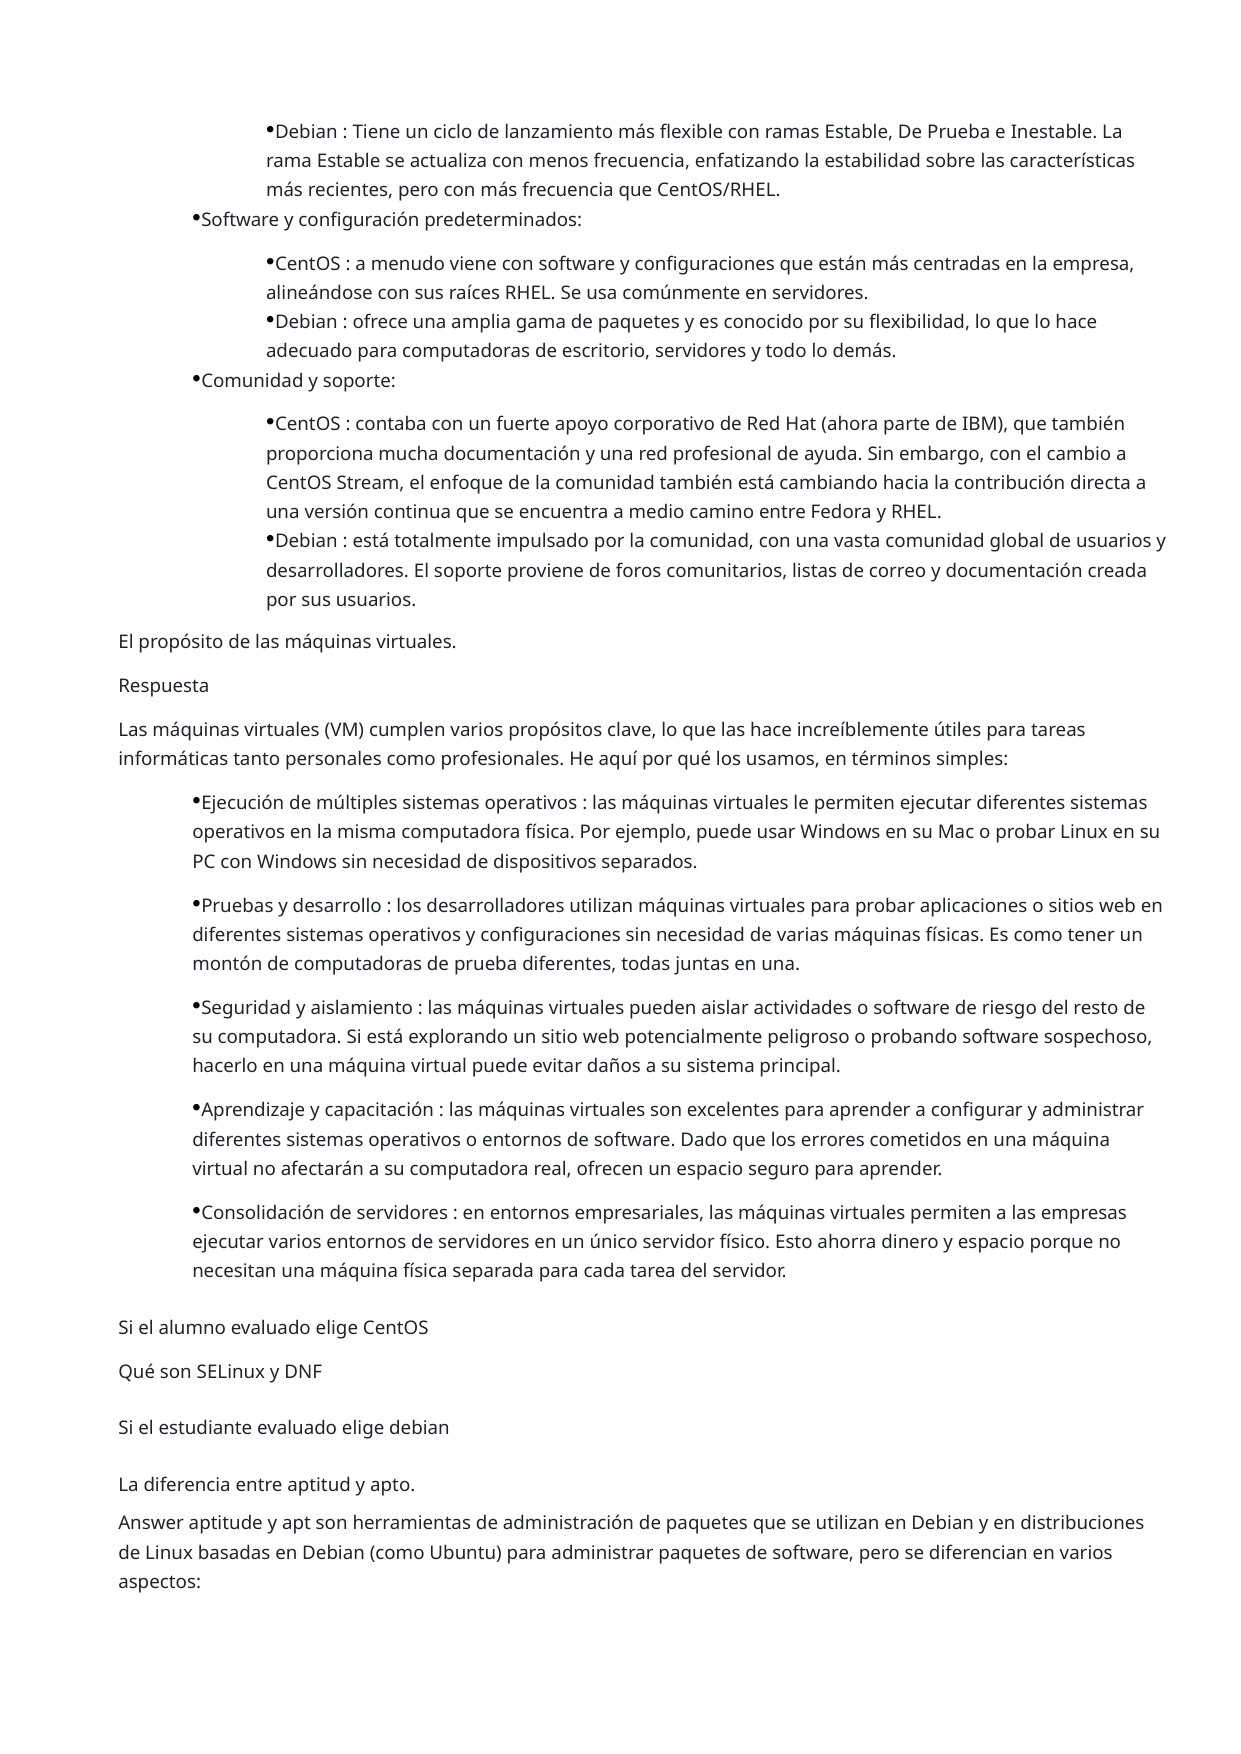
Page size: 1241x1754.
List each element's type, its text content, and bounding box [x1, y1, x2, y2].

list Pruebas y desarrollo : los desarrolladores utilizan máquinas virtuales para probar aplicaciones o sitios web en diferentes sistemas operativos y configuraciones sin necesidad de varias máquinas físicas. Es como tener un montón de computadoras de prueba diferentes, todas juntas en una. [118, 892, 1168, 976]
list Debian : está totalmente impulsado por la comunidad, con una vasta comunidad global de usuarios y desarrolladores. El soporte proviene de foros comunitarios, listas de correo y documentación creada por sus usuarios. [118, 528, 1168, 612]
list Ejecución de múltiples sistemas operativos : las máquinas virtuales le permiten ejecutar diferentes sistemas operativos en la misma computadora física. Por ejemplo, puede usar Windows en su Mac o probar Linux en su PC con Windows sin necesidad de dispositivos separados. [118, 789, 1168, 873]
text Las máquinas virtuales (VM) cumplen varios propósitos clave, lo que las hace increíblemente útiles para tareas informáticas tanto personales como profesionales. He aquí por qué los usamos, en términos simples: [118, 716, 1168, 771]
subtitle Si el estudiante evaluado elige debian [118, 1415, 1168, 1440]
list CentOS : a menudo viene con software y configuraciones que están más centradas en la empresa, alineándose con sus raíces RHEL. Se usa comúnmente en servidores. [118, 250, 1168, 304]
list Consolidación de servidores : en entornos empresariales, las máquinas virtuales permiten a las empresas ejecutar varios entornos de servidores en un único servidor físico. Esto ahorra dinero y espacio porque no necesitan una máquina física separada para cada tarea del servidor. [118, 1199, 1168, 1283]
text Answer aptitude y apt son herramientas de administración de paquetes que se utilizan en Debian y en distribuciones de Linux basadas en Debian (como Ubuntu) para administrar paquetes de software, pero se diferencian en varios aspectos: [118, 1510, 1168, 1594]
list Debian : ofrece una amplia gama de paquetes y es conocido por su flexibilidad, lo que lo hace adecuado para computadoras de escritorio, servidores y todo lo demás. [118, 308, 1168, 363]
subtitle El propósito de las máquinas virtuales. [118, 628, 1168, 654]
text Respuesta [118, 672, 1168, 698]
subtitle Si el alumno evaluado elige CentOS [118, 1314, 1168, 1339]
list Seguridad y aislamiento : las máquinas virtuales pueden aislar actividades o software de riesgo del resto de su computadora. Si está explorando un sitio web potencialmente peligroso o probando software sospechoso, hacerlo en una máquina virtual puede evitar daños a su sistema principal. [118, 994, 1168, 1078]
list Debian : Tiene un ciclo de lanzamiento más flexible con ramas Estable, De Prueba e Inestable. La rama Estable se actualiza con menos frecuencia, enfatizando la estabilidad sobre las características más recientes, pero con más frecuencia que CentOS/RHEL. [118, 118, 1168, 202]
text Qué son SELinux y DNF [118, 1358, 1168, 1384]
list Comunidad y soporte: [118, 367, 1168, 392]
subtitle La diferencia entre aptitud y apto. [118, 1472, 1168, 1497]
list CentOS : contaba con un fuerte apoyo corporativo de Red Hat (ahora parte de IBM), que también proporciona mucha documentación y una red profesional de ayuda. Sin embargo, con el cambio a CentOS Stream, el enfoque de la comunidad también está cambiando hacia la contribución directa a una versión continua que se encuentra a medio camino entre Fedora y RHEL. [118, 411, 1168, 524]
list Software y configuración predeterminados: [118, 206, 1168, 231]
list Aprendizaje y capacitación : las máquinas virtuales son excelentes para aprender a configurar y administrar diferentes sistemas operativos o entornos de software. Dado que los errores cometidos en una máquina virtual no afectarán a su computadora real, ofrecen un espacio seguro para aprender. [118, 1097, 1168, 1181]
